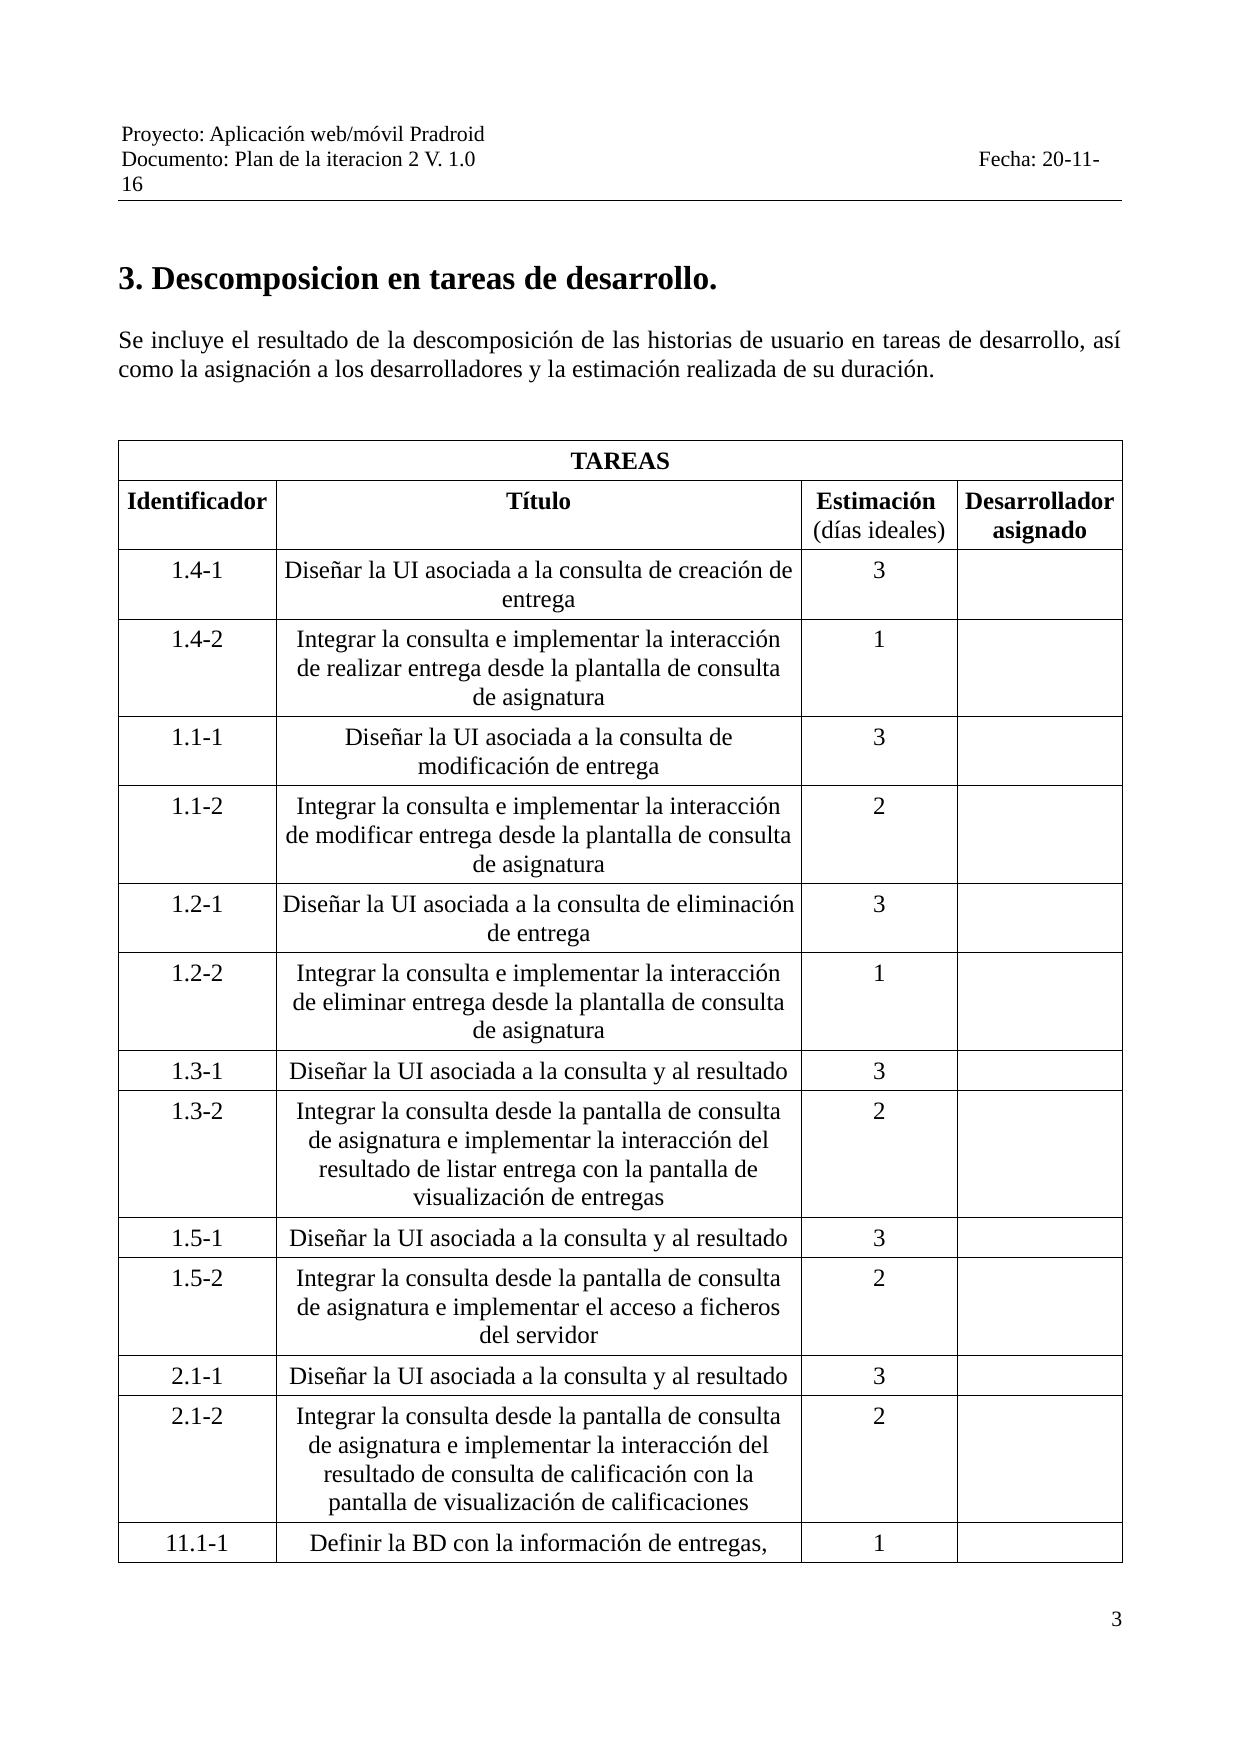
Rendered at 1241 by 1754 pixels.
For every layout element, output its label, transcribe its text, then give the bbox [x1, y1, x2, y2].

table_cell [958, 1258, 1122, 1355]
table_cell Diseñar la UI asociada a la consulta y al resultado [277, 1051, 801, 1090]
table_cell 1.1-2 [119, 786, 276, 883]
table_cell [958, 1523, 1122, 1562]
table_cell Integrar la consulta e implementar la interacción de eliminar entrega desde la plantalla de consulta de asignatura [277, 953, 801, 1050]
table_cell 2 [802, 1091, 957, 1217]
table_cell 1 [802, 1523, 957, 1562]
table_cell [958, 1218, 1122, 1257]
text Se incluye el resultado de la descomposición de las historias de usuario en tareas de desarrollo, así como la asignación a los desarrolladores y la estimación realizada de su duración. [118, 325, 1122, 382]
table_cell [958, 1396, 1122, 1522]
table_cell 2.1-2 [119, 1396, 276, 1522]
table_cell Integrar la consulta e implementar la interacción de realizar entrega desde la plantalla de consulta de asignatura [277, 620, 801, 716]
table_cell Identificador [119, 481, 276, 549]
table_cell 1.5-2 [119, 1258, 276, 1355]
table_cell Diseñar la UI asociada a la consulta y al resultado [277, 1356, 801, 1395]
table_cell Diseñar la UI asociada a la consulta de eliminación de entrega [277, 884, 801, 952]
table_cell 2 [802, 1258, 957, 1355]
table_cell [958, 620, 1122, 716]
table_cell Diseñar la UI asociada a la consulta de modificación de entrega [277, 717, 801, 785]
table_cell 3 [802, 1356, 957, 1395]
table_cell 3 [802, 1051, 957, 1090]
table_cell Diseñar la UI asociada a la consulta y al resultado [277, 1218, 801, 1257]
table_header TAREAS [119, 441, 1122, 480]
table_cell [958, 550, 1122, 618]
table_cell 1.4-2 [119, 620, 276, 716]
table_cell Definir la BD con la información de entregas, [277, 1523, 801, 1562]
table_cell 3 [802, 550, 957, 618]
table_cell Diseñar la UI asociada a la consulta de creación de entrega [277, 550, 801, 618]
table_cell 1.3-2 [119, 1091, 276, 1217]
table_cell 11.1-1 [119, 1523, 276, 1562]
text 3. Descomposicion en tareas de desarrollo. [118, 258, 1122, 296]
table_cell 1.2-1 [119, 884, 276, 952]
table_cell [958, 1051, 1122, 1090]
table_cell [958, 884, 1122, 952]
table_cell 2 [802, 1396, 957, 1522]
table_cell 1.1-1 [119, 717, 276, 785]
table_cell [958, 1356, 1122, 1395]
table_cell 1.3-1 [119, 1051, 276, 1090]
table_cell [958, 1091, 1122, 1217]
table_cell Título [277, 481, 801, 549]
table_cell Desarrollador asignado [958, 481, 1122, 549]
table_cell 2 [802, 786, 957, 883]
table_cell 1 [802, 620, 957, 716]
table_cell Integrar la consulta desde la pantalla de consulta de asignatura e implementar la interacción del resultado de listar entrega con la pantalla de visualización de entregas [277, 1091, 801, 1217]
table_cell [958, 717, 1122, 785]
table_cell [958, 786, 1122, 883]
table_cell Integrar la consulta desde la pantalla de consulta de asignatura e implementar el acceso a ficheros del servidor [277, 1258, 801, 1355]
table_cell [958, 953, 1122, 1050]
table_cell 1.5-1 [119, 1218, 276, 1257]
table_cell Estimación (días ideales) [802, 481, 957, 549]
table_cell 2.1-1 [119, 1356, 276, 1395]
table_cell 3 [802, 884, 957, 952]
table_cell 3 [802, 717, 957, 785]
table_cell 1 [802, 953, 957, 1050]
table_cell 3 [802, 1218, 957, 1257]
table_cell 1.2-2 [119, 953, 276, 1050]
table_cell Integrar la consulta e implementar la interacción de modificar entrega desde la plantalla de consulta de asignatura [277, 786, 801, 883]
table_cell 1.4-1 [119, 550, 276, 618]
table_cell Integrar la consulta desde la pantalla de consulta de asignatura e implementar la interacción del resultado de consulta de calificación con la pantalla de visualización de calificaciones [277, 1396, 801, 1522]
